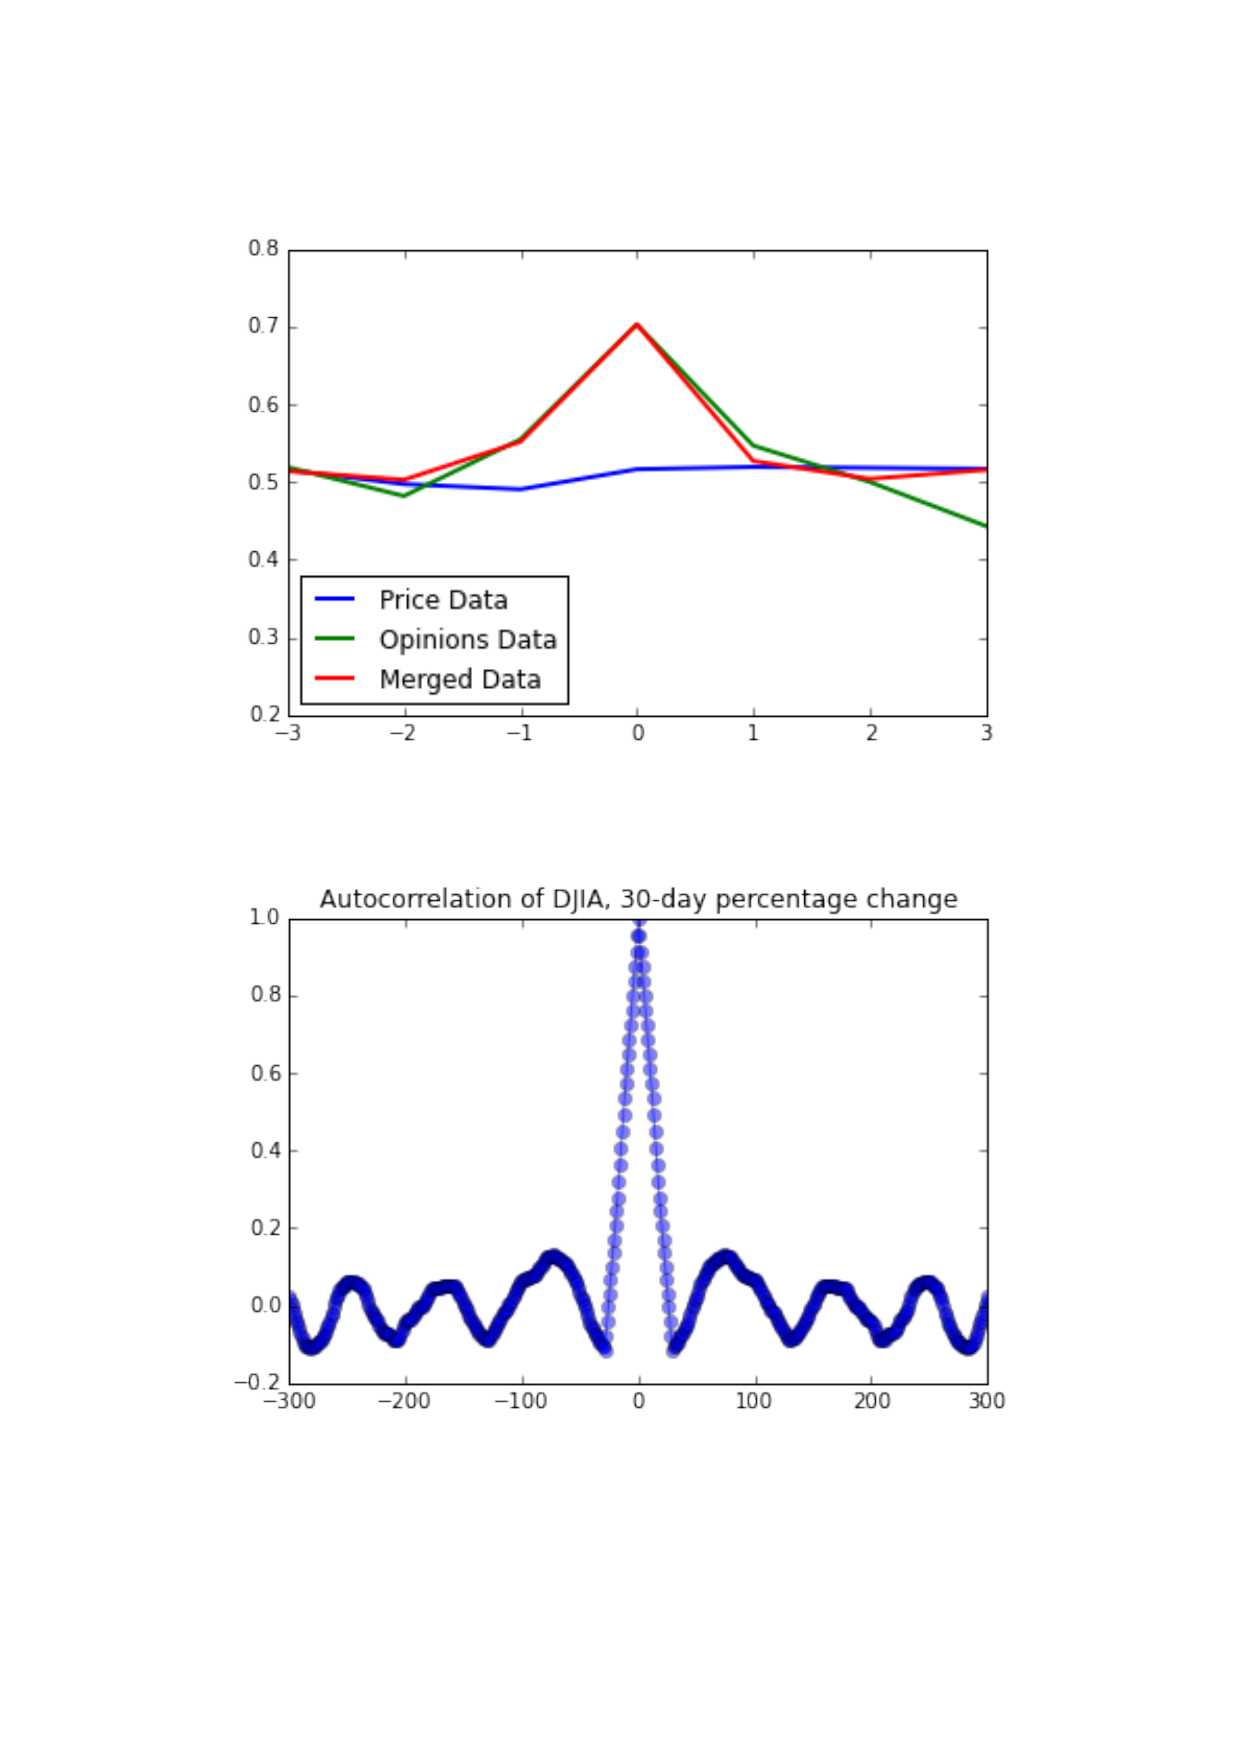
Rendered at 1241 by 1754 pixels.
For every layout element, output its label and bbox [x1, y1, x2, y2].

picture [234, 226, 1006, 760]
picture [220, 873, 1021, 1428]
